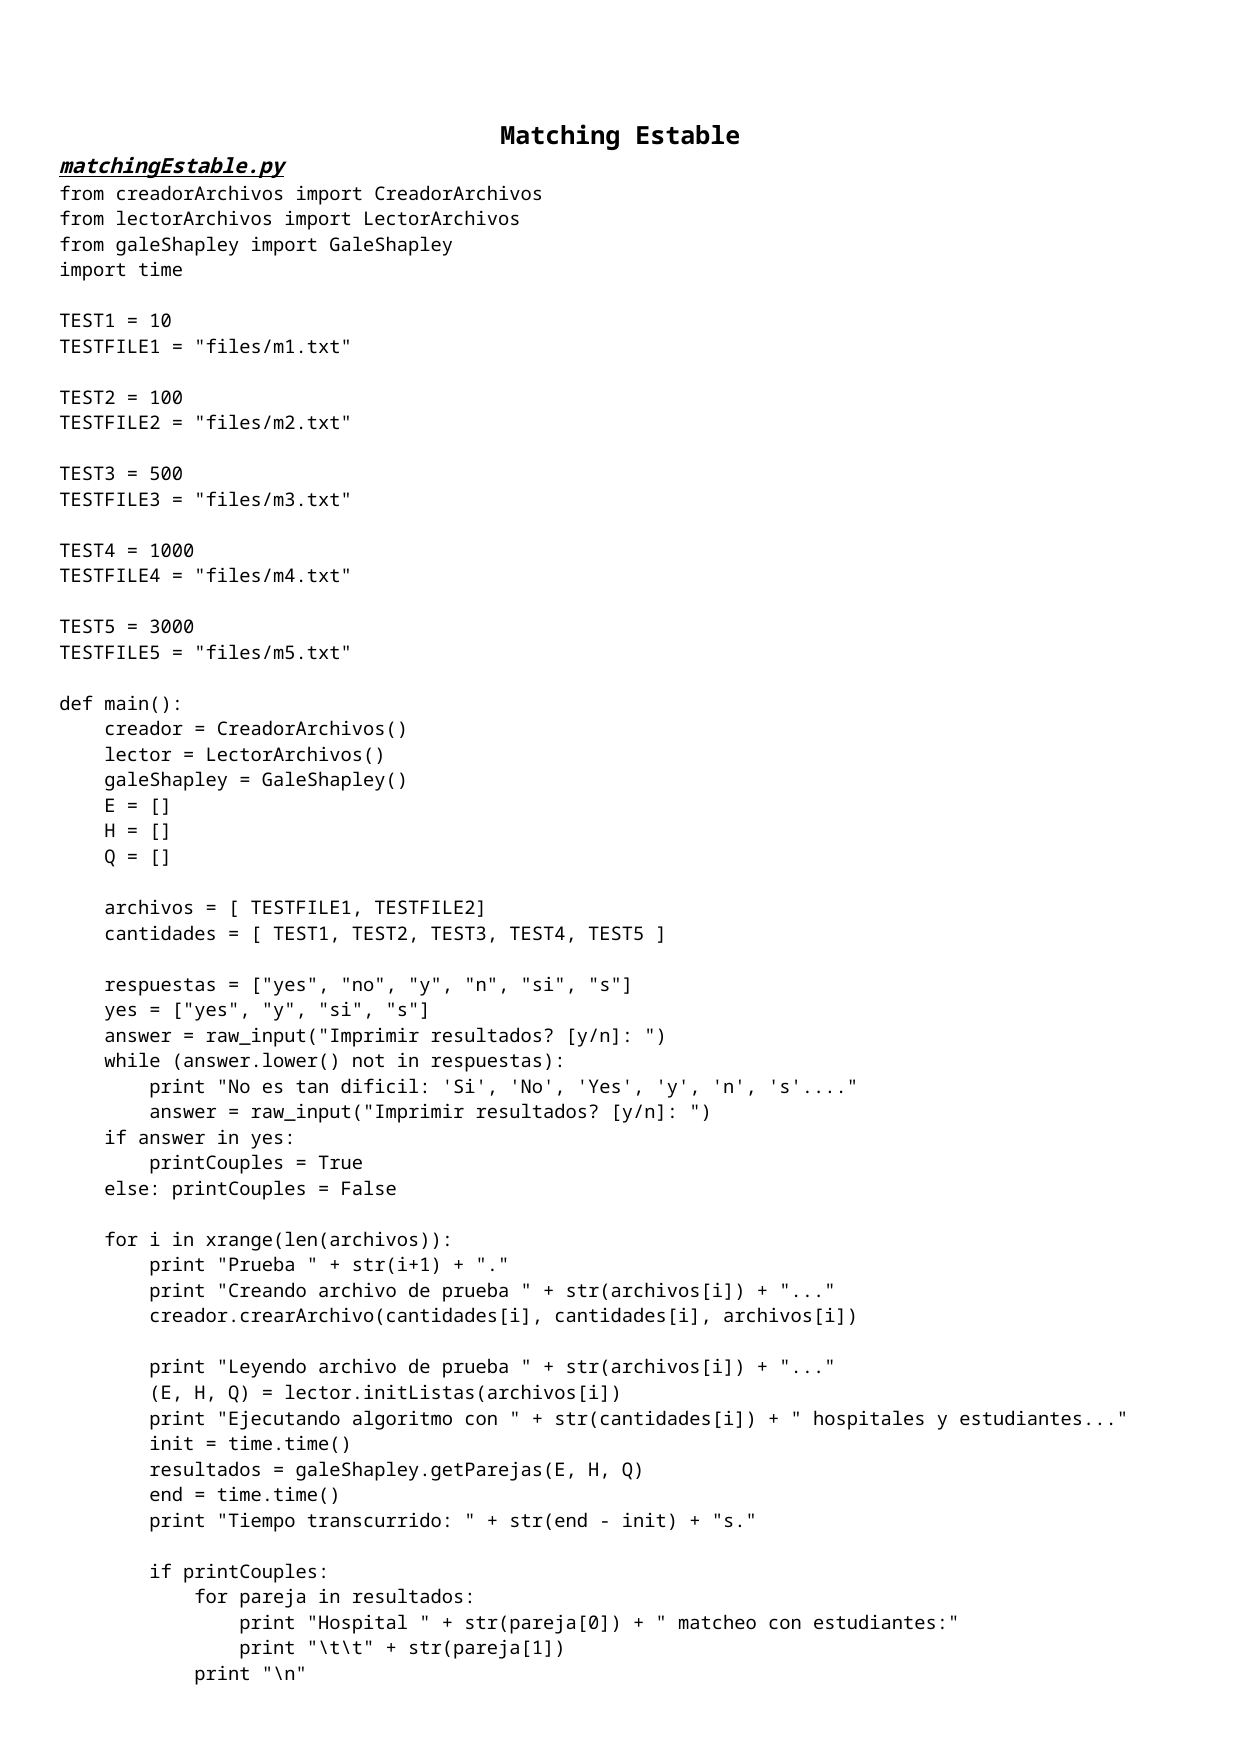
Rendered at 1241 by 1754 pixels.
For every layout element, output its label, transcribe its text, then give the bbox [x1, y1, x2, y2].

text matchingEstable.py [59, 151, 1181, 180]
text print "Ejecutando algoritmo con " + str(cantidades[i]) + " hospitales y estudiantes..." [59, 1405, 1181, 1430]
text respuestas = ["yes", "no", "y", "n", "si", "s"] [59, 971, 1181, 996]
text for i in xrange(len(archivos)): [59, 1226, 1181, 1252]
text print "\t\t" + str(pareja[1]) [59, 1634, 1181, 1660]
text TESTFILE1 = "files/m1.txt" [59, 333, 1181, 358]
text from lectorArchivos import LectorArchivos [59, 205, 1181, 231]
text def main(): [59, 690, 1181, 716]
text init = time.time() [59, 1430, 1181, 1456]
text if printCouples: [59, 1558, 1181, 1583]
text creador = CreadorArchivos() [59, 716, 1181, 741]
text galeShapley = GaleShapley() [59, 767, 1181, 792]
text print "Leyendo archivo de prueba " + str(archivos[i]) + "..." [59, 1354, 1181, 1379]
text (E, H, Q) = lector.initListas(archivos[i]) [59, 1379, 1181, 1405]
text from creadorArchivos import CreadorArchivos [59, 180, 1181, 205]
text while (answer.lower() not in respuestas): [59, 1047, 1181, 1073]
text cantidades = [ TEST1, TEST2, TEST3, TEST4, TEST5 ] [59, 920, 1181, 945]
text H = [] [59, 818, 1181, 843]
text TESTFILE2 = "files/m2.txt" [59, 409, 1181, 435]
text answer = raw_input("Imprimir resultados? [y/n]: ") [59, 1022, 1181, 1047]
text E = [] [59, 792, 1181, 818]
text TEST3 = 500 [59, 461, 1181, 486]
text TESTFILE4 = "files/m4.txt" [59, 563, 1181, 588]
text for pareja in resultados: [59, 1583, 1181, 1609]
text print "Creando archivo de prueba " + str(archivos[i]) + "..." [59, 1277, 1181, 1303]
text TEST4 = 1000 [59, 537, 1181, 563]
text TEST1 = 10 [59, 307, 1181, 333]
text TEST2 = 100 [59, 384, 1181, 409]
text answer = raw_input("Imprimir resultados? [y/n]: ") [59, 1098, 1181, 1124]
text end = time.time() [59, 1481, 1181, 1507]
text else: printCouples = False [59, 1175, 1181, 1201]
text print "Tiempo transcurrido: " + str(end - init) + "s." [59, 1507, 1181, 1532]
text import time [59, 256, 1181, 282]
text print "Hospital " + str(pareja[0]) + " matcheo con estudiantes:" [59, 1609, 1181, 1634]
text printCouples = True [59, 1149, 1181, 1175]
text print "\n" [59, 1660, 1181, 1686]
text TESTFILE3 = "files/m3.txt" [59, 486, 1181, 512]
text TEST5 = 3000 [59, 614, 1181, 639]
text lector = LectorArchivos() [59, 741, 1181, 767]
text Matching Estable [59, 117, 1181, 151]
text TESTFILE5 = "files/m5.txt" [59, 639, 1181, 665]
text yes = ["yes", "y", "si", "s"] [59, 996, 1181, 1022]
text creador.crearArchivo(cantidades[i], cantidades[i], archivos[i]) [59, 1303, 1181, 1328]
text Q = [] [59, 843, 1181, 869]
text resultados = galeShapley.getParejas(E, H, Q) [59, 1456, 1181, 1481]
text print "Prueba " + str(i+1) + "." [59, 1252, 1181, 1277]
text if answer in yes: [59, 1124, 1181, 1149]
text from galeShapley import GaleShapley [59, 231, 1181, 256]
text print "No es tan dificil: 'Si', 'No', 'Yes', 'y', 'n', 's'...." [59, 1073, 1181, 1098]
text archivos = [ TESTFILE1, TESTFILE2] [59, 894, 1181, 920]
